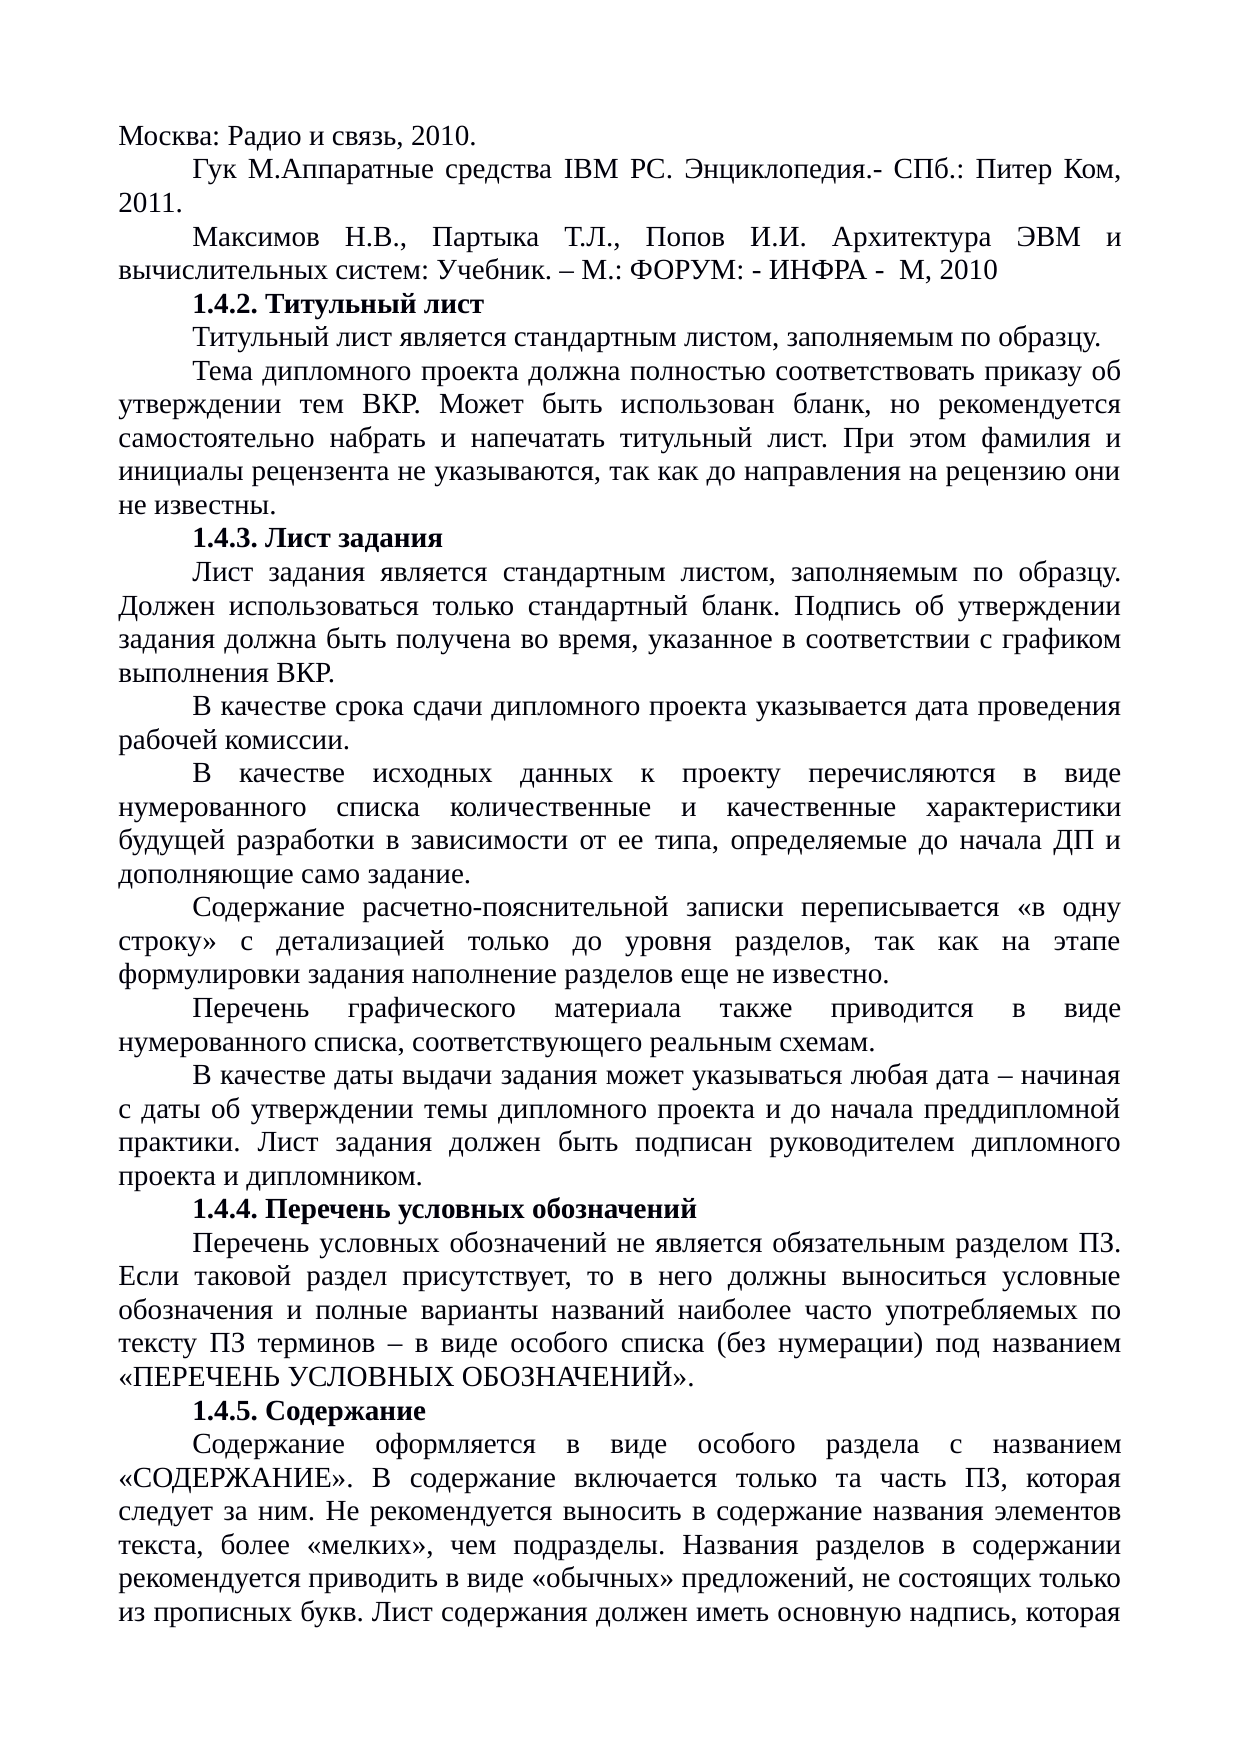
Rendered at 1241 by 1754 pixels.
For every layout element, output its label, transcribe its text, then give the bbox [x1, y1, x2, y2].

text Москва: Радио и связь, 2010. [118, 118, 1122, 152]
text 1.4.4. Перечень условных обозначений [118, 1191, 1122, 1225]
text В качестве исходных данных к проекту перечисляются в виде нумерованного списка количественные и качественные характеристики будущей разработки в зависимости от ее типа, определяемые до начала ДП и дополняющие само задание. [118, 755, 1122, 889]
text Гук М.Аппаратные средства IBM PC. Энциклопедия.- СПб.: Питер Ком, 2011. [118, 152, 1122, 219]
text 1.4.5. Содержание [118, 1393, 1122, 1426]
text Содержание расчетно-пояснительной записки переписывается «в одну строку» с детализацией только до уровня разделов, так как на этапе формулировки задания наполнение разделов еще не известно. [118, 889, 1122, 990]
text В качестве срока сдачи дипломного проекта указывается дата проведения рабочей комиссии. [118, 688, 1122, 755]
text Титульный лист является стандартным листом, заполняемым по образцу. [118, 319, 1122, 353]
text В качестве даты выдачи задания может указываться любая дата – начиная с даты об утверждении темы дипломного проекта и до начала преддипломной практики. Лист задания должен быть подписан руководителем дипломного проекта и дипломником. [118, 1057, 1122, 1191]
text Тема дипломного проекта должна полностью соответствовать приказу об утверждении тем ВКР. Может быть использован бланк, но рекомендуется самостоятельно набрать и напечатать титульный лист. При этом фамилия и инициалы рецензента не указываются, так как до направления на рецензию они не известны. [118, 353, 1122, 521]
text Перечень условных обозначений не является обязательным разделом ПЗ. Если таковой раздел присутствует, то в него должны выноситься условные обозначения и полные варианты названий наиболее часто употребляемых по тексту ПЗ терминов – в виде особого списка (без нумерации) под названием «ПЕРЕЧЕНЬ УСЛОВНЫХ ОБОЗНАЧЕНИЙ». [118, 1225, 1122, 1393]
text 1.4.2. Титульный лист [118, 286, 1122, 319]
text Перечень графического материала также приводится в виде нумерованного списка, соответствующего реальным схемам. [118, 990, 1122, 1057]
text Лист задания является стандартным листом, заполняемым по образцу. Должен использоваться только стандартный бланк. Подпись об утверждении задания должна быть получена во время, указанное в соответствии с графиком выполнения ВКР. [118, 554, 1122, 688]
text 1.4.3. Лист задания [118, 521, 1122, 554]
text Содержание оформляется в виде особого раздела с названием «СОДЕРЖАНИЕ». В содержание включается только та часть ПЗ, которая следует за ним. Не рекомендуется выносить в содержание названия элементов текста, более «мелких», чем подразделы. Названия разделов в содержании рекомендуется приводить в виде «обычных» предложений, не состоящих только из прописных букв. Лист содержания должен иметь основную надпись, которая [118, 1426, 1122, 1627]
text Максимов Н.В., Партыка Т.Л., Попов И.И. Архитектура ЭВМ и вычислительных систем: Учебник. – М.: ФОРУМ: - ИНФРА - М, 2010 [118, 219, 1122, 286]
